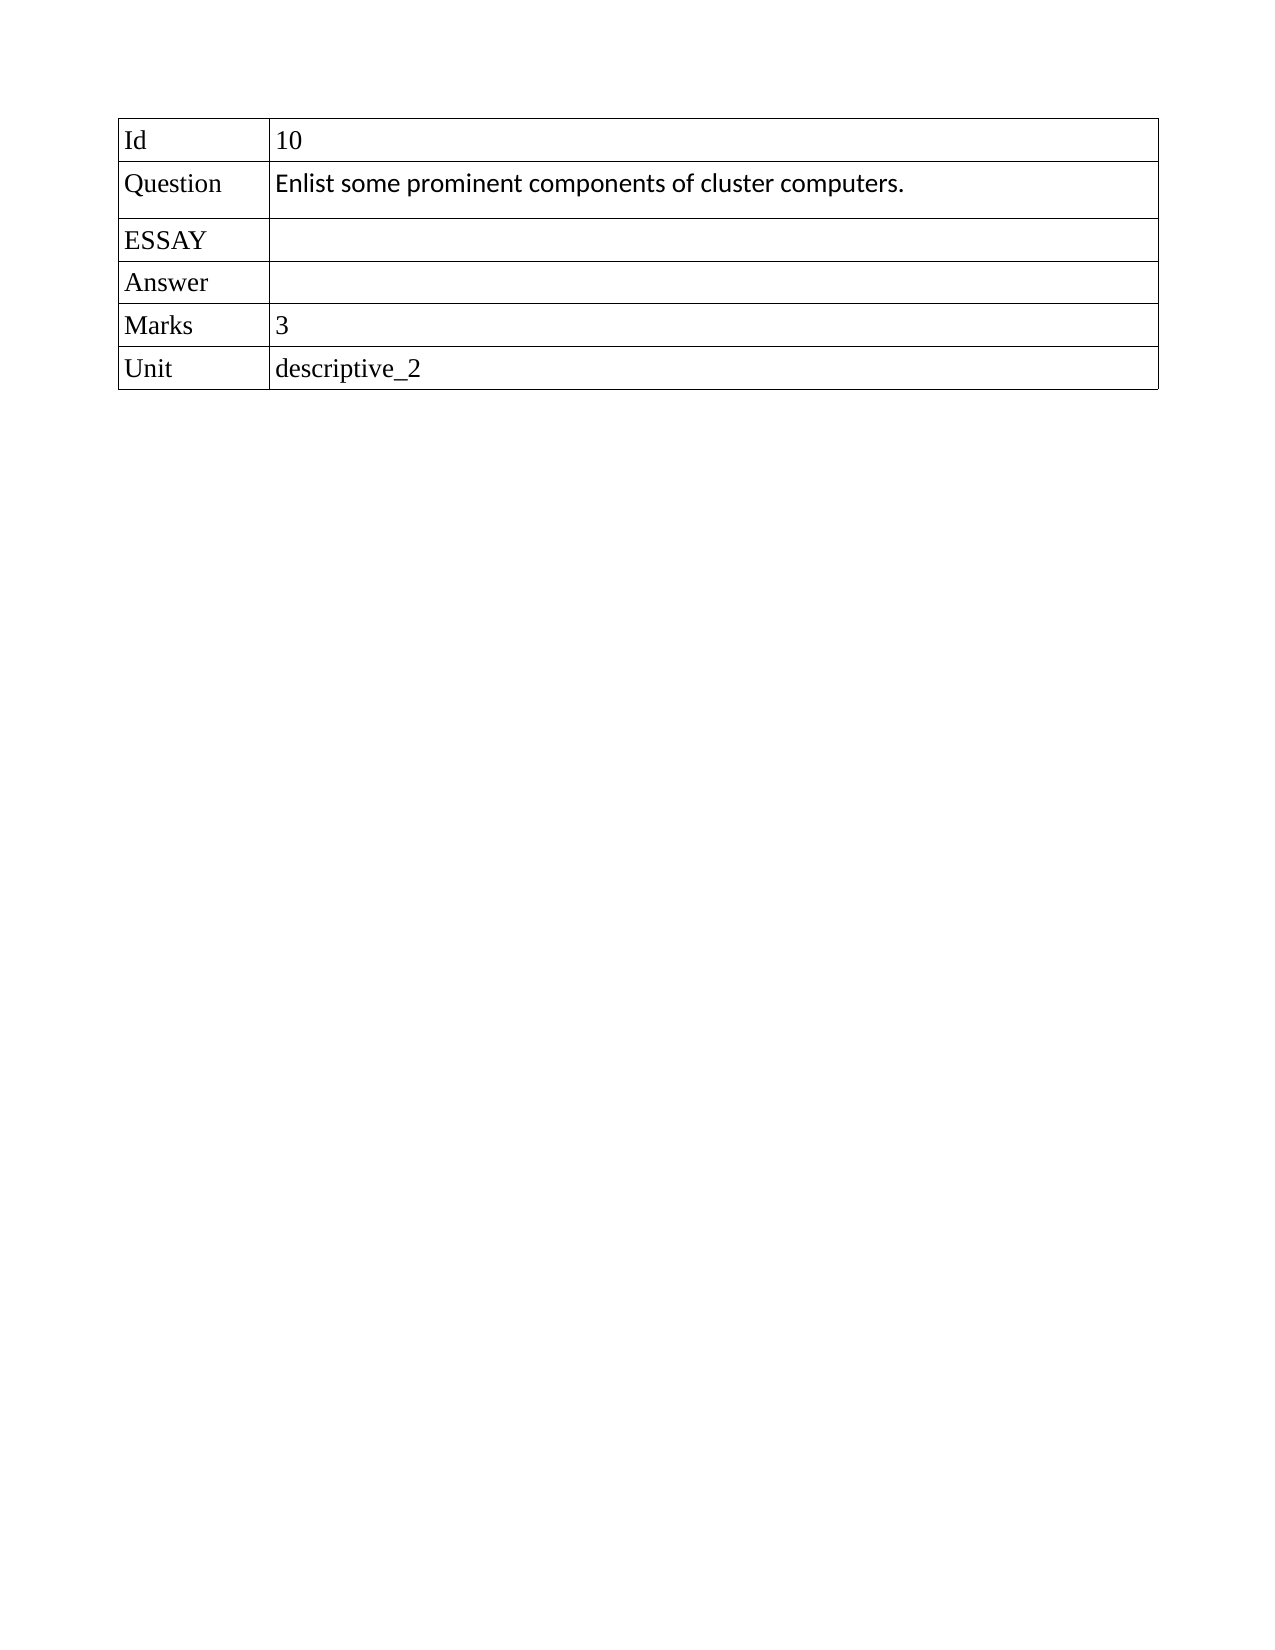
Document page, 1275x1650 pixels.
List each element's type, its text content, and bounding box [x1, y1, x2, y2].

table_header 10 [270, 119, 1158, 161]
table_cell 3 [270, 304, 1158, 346]
table_cell Question [119, 162, 269, 218]
table_cell descriptive_2 [270, 347, 1158, 389]
table_cell Marks [119, 304, 269, 346]
table_cell [270, 219, 1158, 261]
table_cell [270, 262, 1158, 303]
table_cell ESSAY [119, 219, 269, 261]
table_cell Unit [119, 347, 269, 389]
table_cell Answer [119, 262, 269, 303]
table_cell Enlist some prominent components of cluster computers. [270, 162, 1158, 218]
table_header Id [119, 119, 269, 161]
